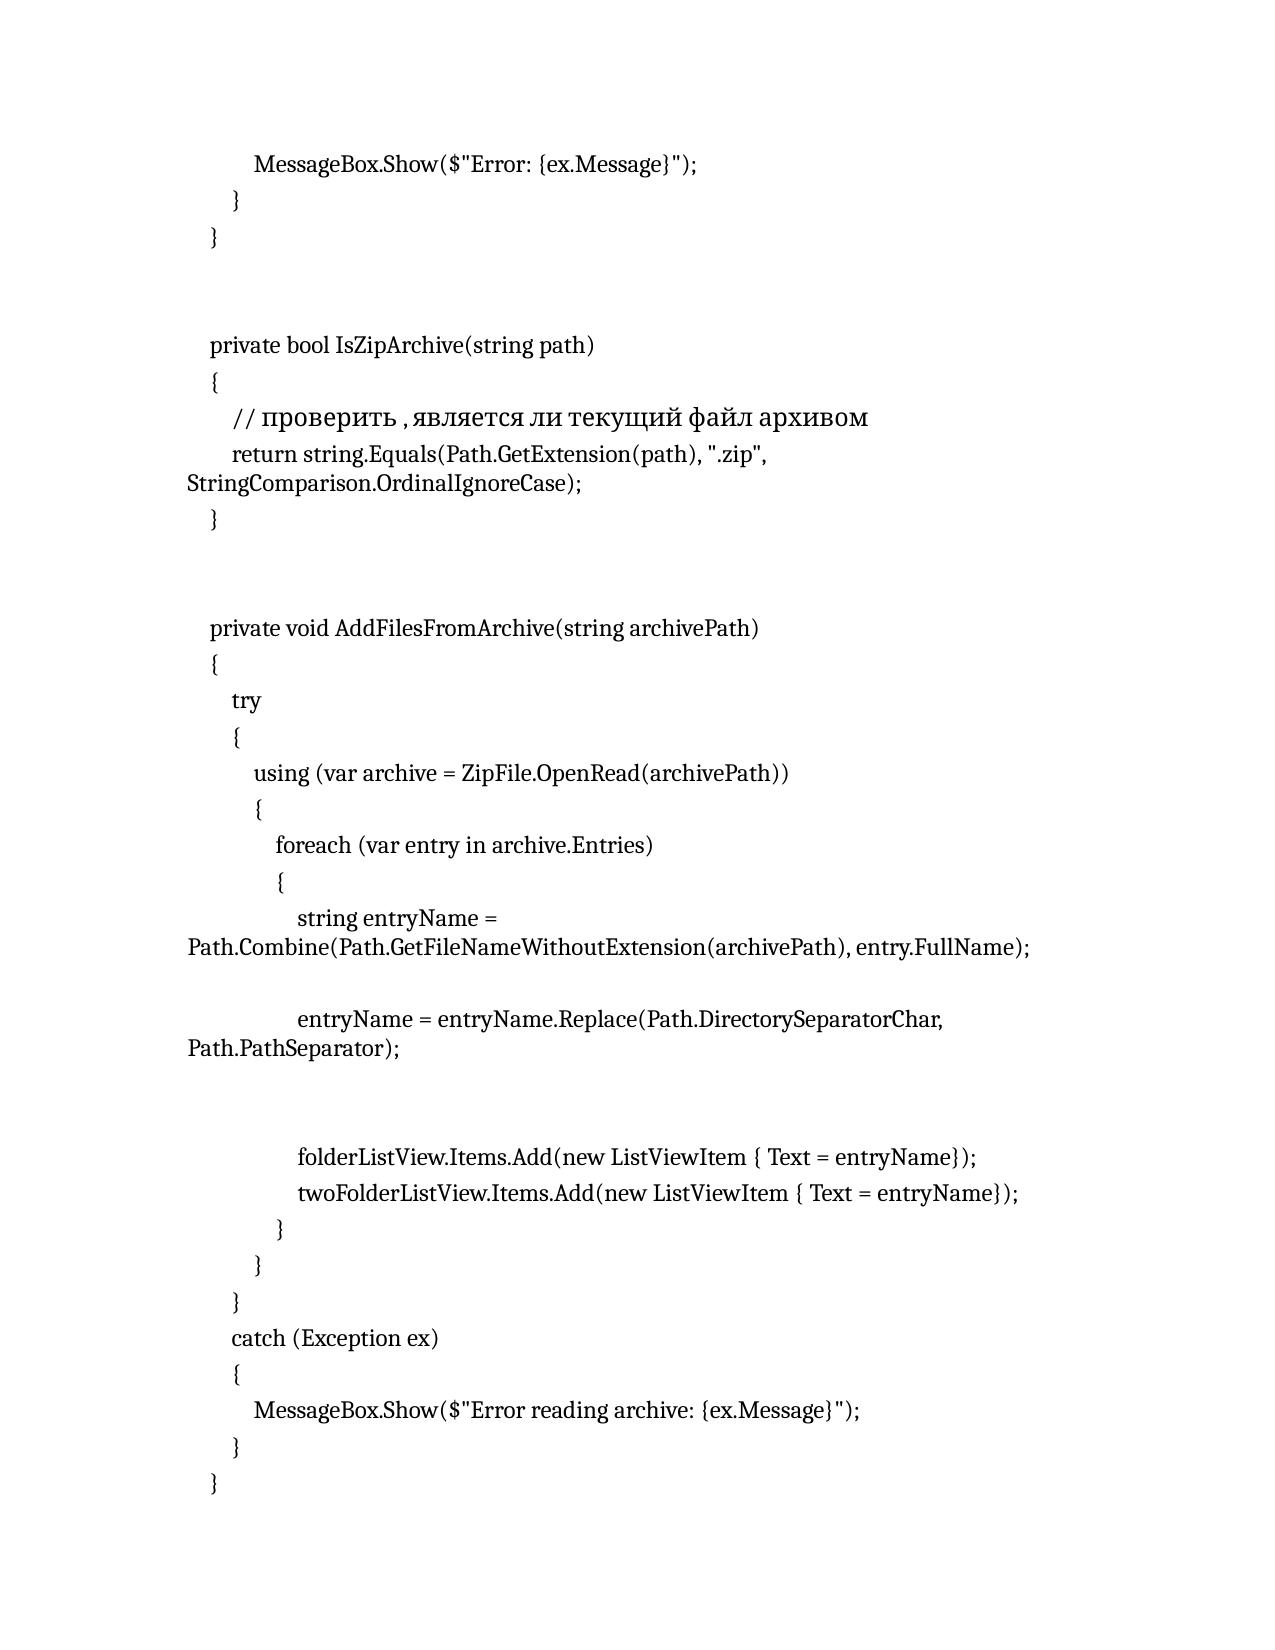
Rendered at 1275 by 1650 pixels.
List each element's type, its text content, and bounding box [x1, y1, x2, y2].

text entryName = entryName.Replace(Path.DirectorySeparatorChar, Path.PathSeparator); [187, 1005, 1087, 1062]
text } [187, 1251, 1087, 1280]
text return string.Equals(Path.GetExtension(path), ".zip", StringComparison.OrdinalIgnoreCase); [187, 440, 1087, 497]
text { [187, 650, 1087, 679]
text } [187, 1469, 1087, 1497]
text folderListView.Items.Add(new ListViewItem { Text = entryName}); [187, 1142, 1087, 1171]
text MessageBox.Show($"Error: {ex.Message}"); [187, 150, 1087, 179]
text foreach (var entry in archive.Entries) [187, 831, 1087, 860]
text twoFolderListView.Items.Add(new ListViewItem { Text = entryName}); [187, 1179, 1087, 1207]
text } [187, 505, 1087, 534]
text string entryName = Path.Combine(Path.GetFileNameWithoutExtension(archivePath), entry.FullName); [187, 904, 1087, 961]
text private void AddFilesFromArchive(string archivePath) [187, 614, 1087, 642]
text } [187, 186, 1087, 215]
text { [187, 367, 1087, 396]
text { [187, 1360, 1087, 1389]
text } [187, 1215, 1087, 1244]
text MessageBox.Show($"Error reading archive: {ex.Message}"); [187, 1396, 1087, 1425]
text // проверить , является ли текущий файл архивом [187, 404, 1087, 432]
text } [187, 1287, 1087, 1316]
text using (var archive = ZipFile.OpenRead(archivePath)) [187, 759, 1087, 787]
text { [187, 867, 1087, 896]
text { [187, 795, 1087, 824]
text { [187, 722, 1087, 751]
text catch (Exception ex) [187, 1324, 1087, 1352]
text private bool IsZipArchive(string path) [187, 331, 1087, 360]
text } [187, 222, 1087, 251]
text try [187, 686, 1087, 715]
text } [187, 1432, 1087, 1461]
